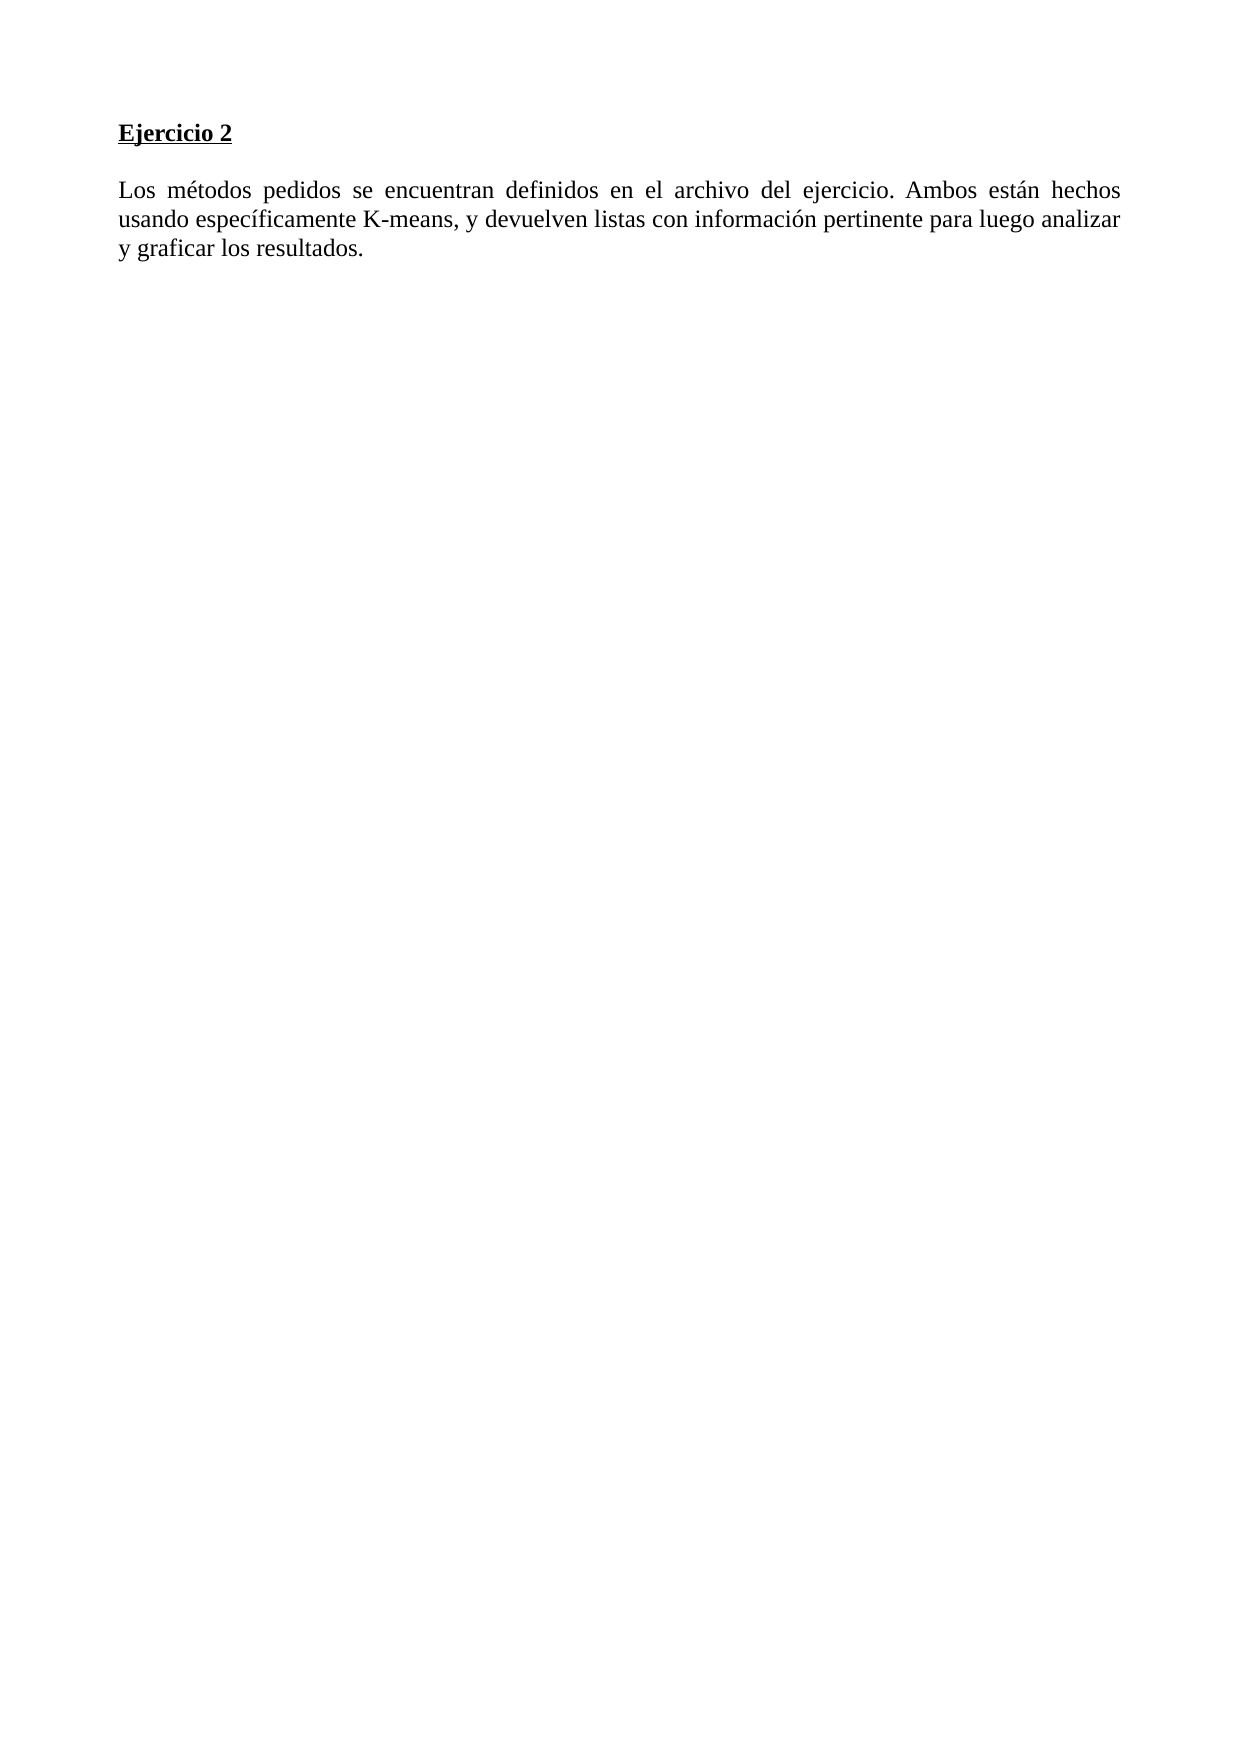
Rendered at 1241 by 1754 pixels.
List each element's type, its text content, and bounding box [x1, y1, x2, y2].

text Los métodos pedidos se encuentran definidos en el archivo del ejercicio. Ambos están hechos usando específicamente K-means, y devuelven listas con información pertinente para luego analizar y graficar los resultados. [118, 176, 1122, 262]
text Ejercicio 2 [118, 118, 1122, 147]
